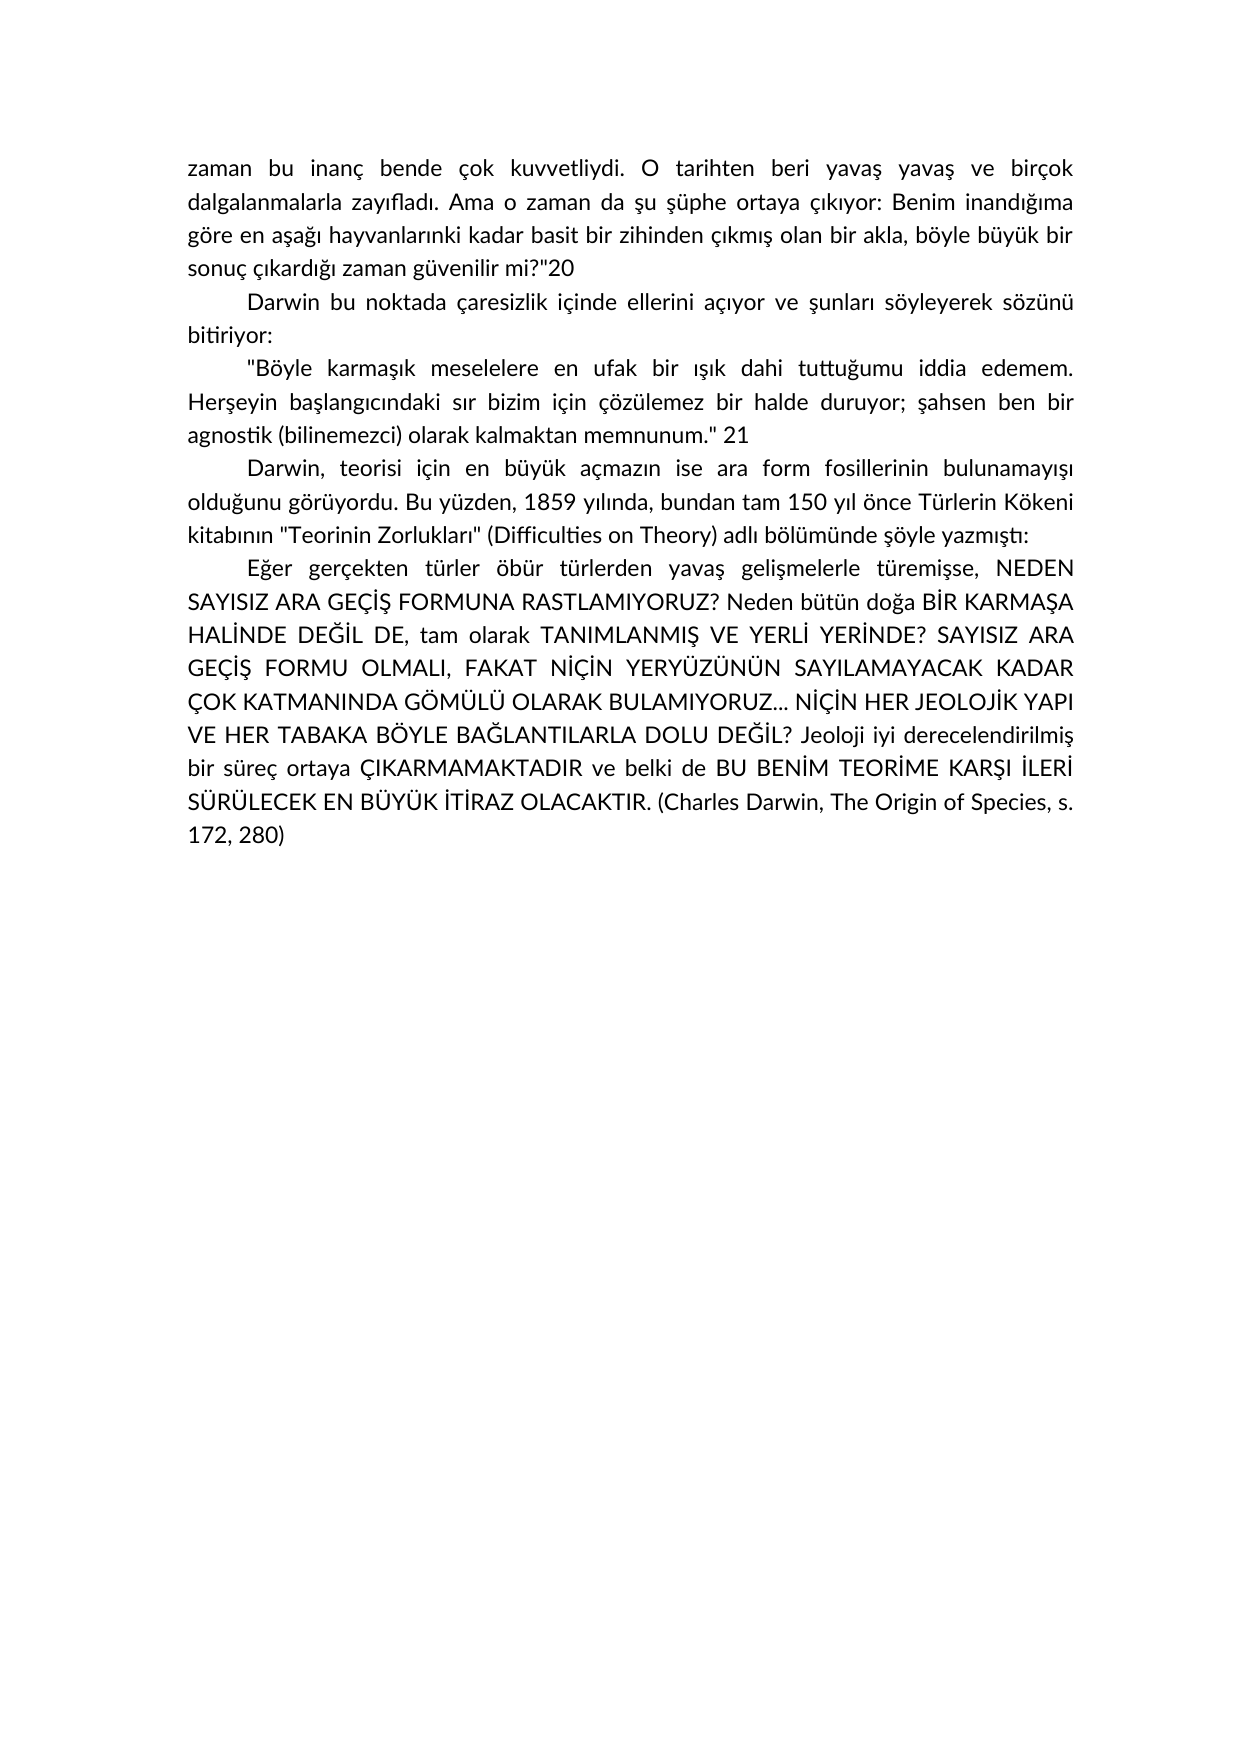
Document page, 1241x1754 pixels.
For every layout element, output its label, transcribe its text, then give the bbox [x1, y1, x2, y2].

text Eğer gerçekten türler öbür türlerden yavaş gelişmelerle türemişse, NEDEN SAYISIZ ARA GEÇİŞ FORMUNA RASTLAMIYORUZ? Neden bütün doğa BİR KARMAŞA HALİNDE DEĞİL DE, tam olarak TANIMLANMIŞ VE YERLİ YERİNDE? SAYISIZ ARA GEÇİŞ FORMU OLMALI, FAKAT NİÇİN YERYÜZÜNÜN SAYILAMAYACAK KADAR ÇOK KATMANINDA GÖMÜLÜ OLARAK BULAMIYORUZ... NİÇİN HER JEOLOJİK YAPI VE HER TABAKA BÖYLE BAĞLANTILARLA DOLU DEĞİL? Jeoloji iyi derecelendirilmiş bir süreç ortaya ÇIKARMAMAKTADIR ve belki de BU BENİM TEORİME KARŞI İLERİ SÜRÜLECEK EN BÜYÜK İTİRAZ OLACAKTIR. (Charles Darwin, The Origin of Species, s. 172, 280) [187, 550, 1075, 850]
text zaman bu inanç bende çok kuvvetliydi. O tarihten beri yavaş yavaş ve birçok dalgalanmalarla zayıfladı. Ama o zaman da şu şüphe ortaya çıkıyor: Benim inandığıma göre en aşağı hayvanlarınki kadar basit bir zihinden çıkmış olan bir akla, böyle büyük bir sonuç çıkardığı zaman güvenilir mi?"20 [187, 150, 1075, 283]
text "Böyle karmaşık meselelere en ufak bir ışık dahi tuttuğumu iddia edemem. Herşeyin başlangıcındaki sır bizim için çözülemez bir halde duruyor; şahsen ben bir agnostik (bilinemezci) olarak kalmaktan memnunum." 21 [187, 350, 1075, 450]
text Darwin, teorisi için en büyük açmazın ise ara form fosillerinin bulunamayışı olduğunu görüyordu. Bu yüzden, 1859 yılında, bundan tam 150 yıl önce Türlerin Kökeni kitabının "Teorinin Zorlukları" (Difficulties on Theory) adlı bölümünde şöyle yazmıştı: [187, 450, 1075, 550]
text Darwin bu noktada çaresizlik içinde ellerini açıyor ve şunları söyleyerek sözünü bitiriyor: [187, 283, 1075, 350]
